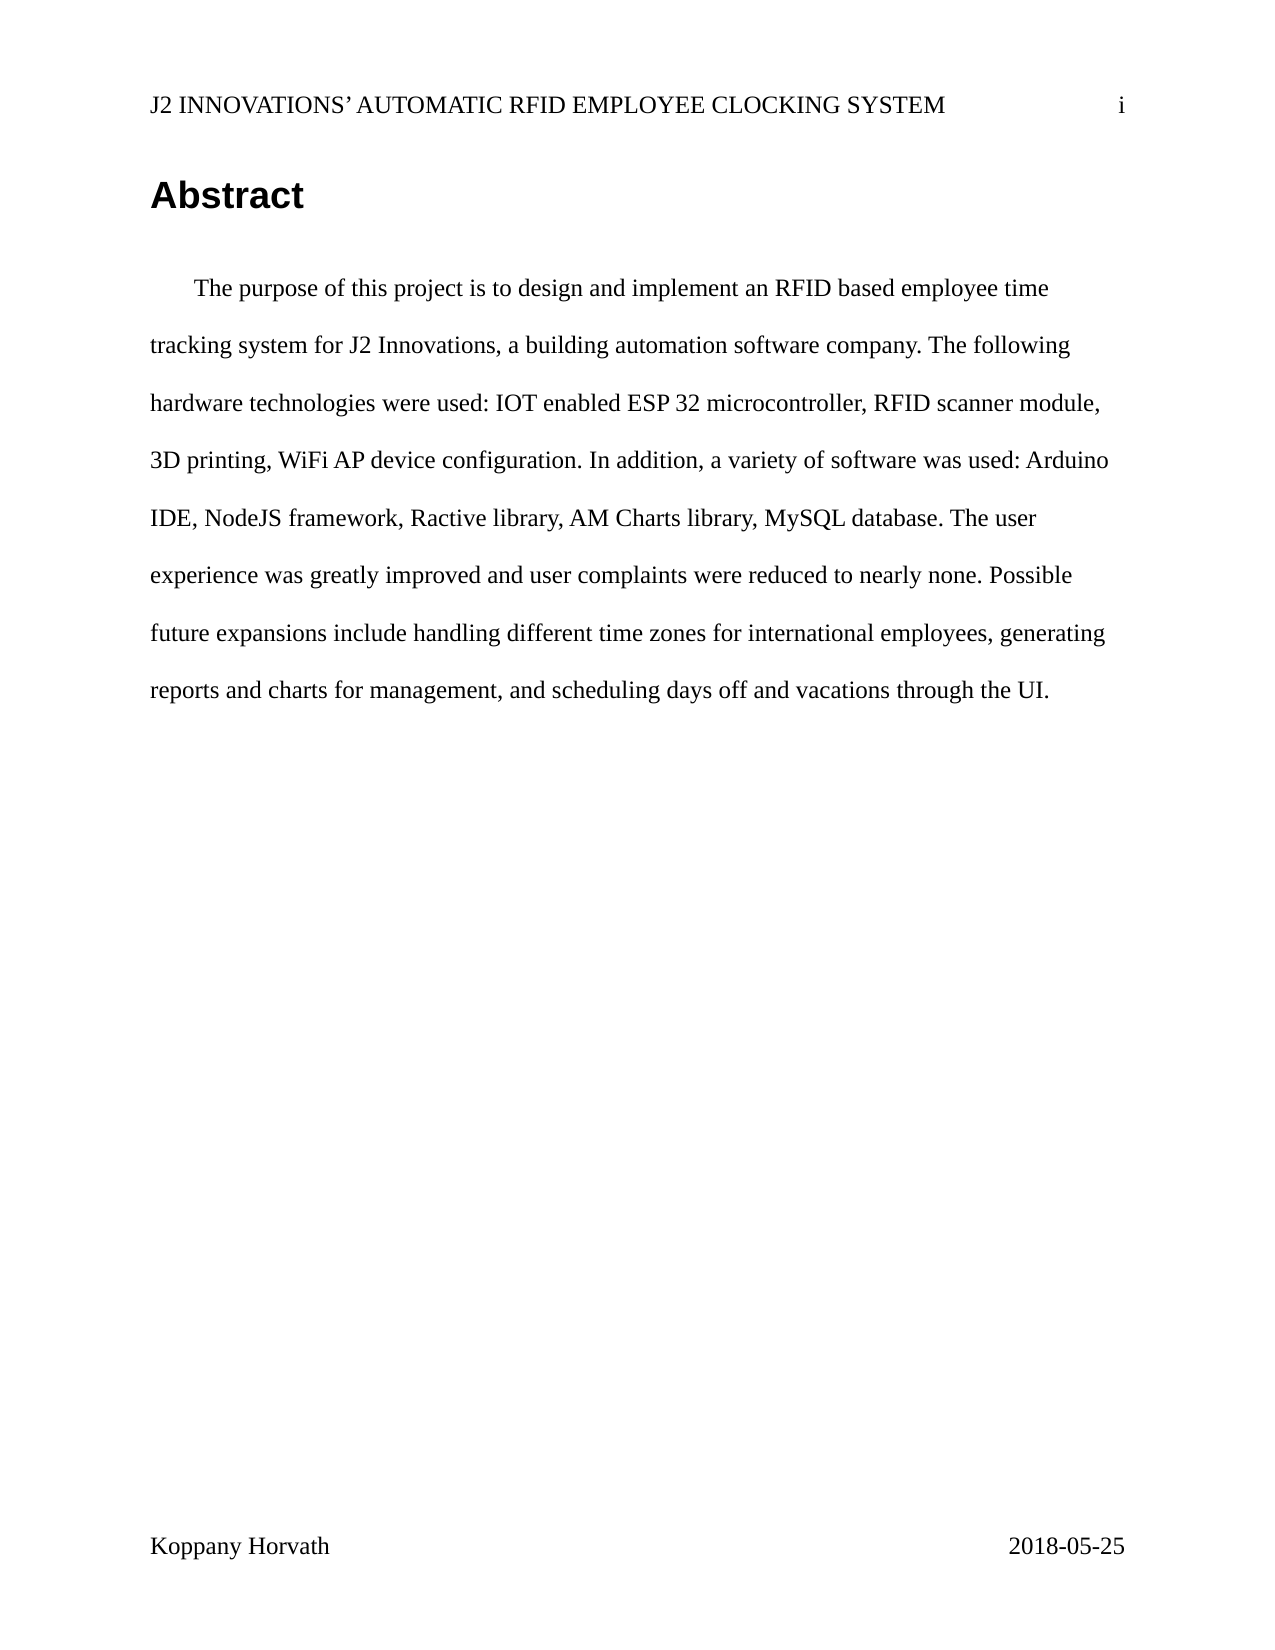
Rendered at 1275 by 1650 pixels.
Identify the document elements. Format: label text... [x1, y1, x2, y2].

subtitle Abstract [150, 173, 1125, 217]
text The purpose of this project is to design and implement an RFID based employee time tracking system for J2 Innovations, a building automation software company. The following hardware technologies were used: IOT enabled ESP 32 microcontroller, RFID scanner module, 3D printing, WiFi AP device configuration. In addition, a variety of software was used: Arduino IDE, NodeJS framework, Ractive library, AM Charts library, MySQL database. The user experience was greatly improved and user complaints were reduced to nearly none. Possible future expansions include handling different time zones for international employees, generating reports and charts for management, and scheduling days off and vacations through the UI. [150, 273, 1125, 704]
